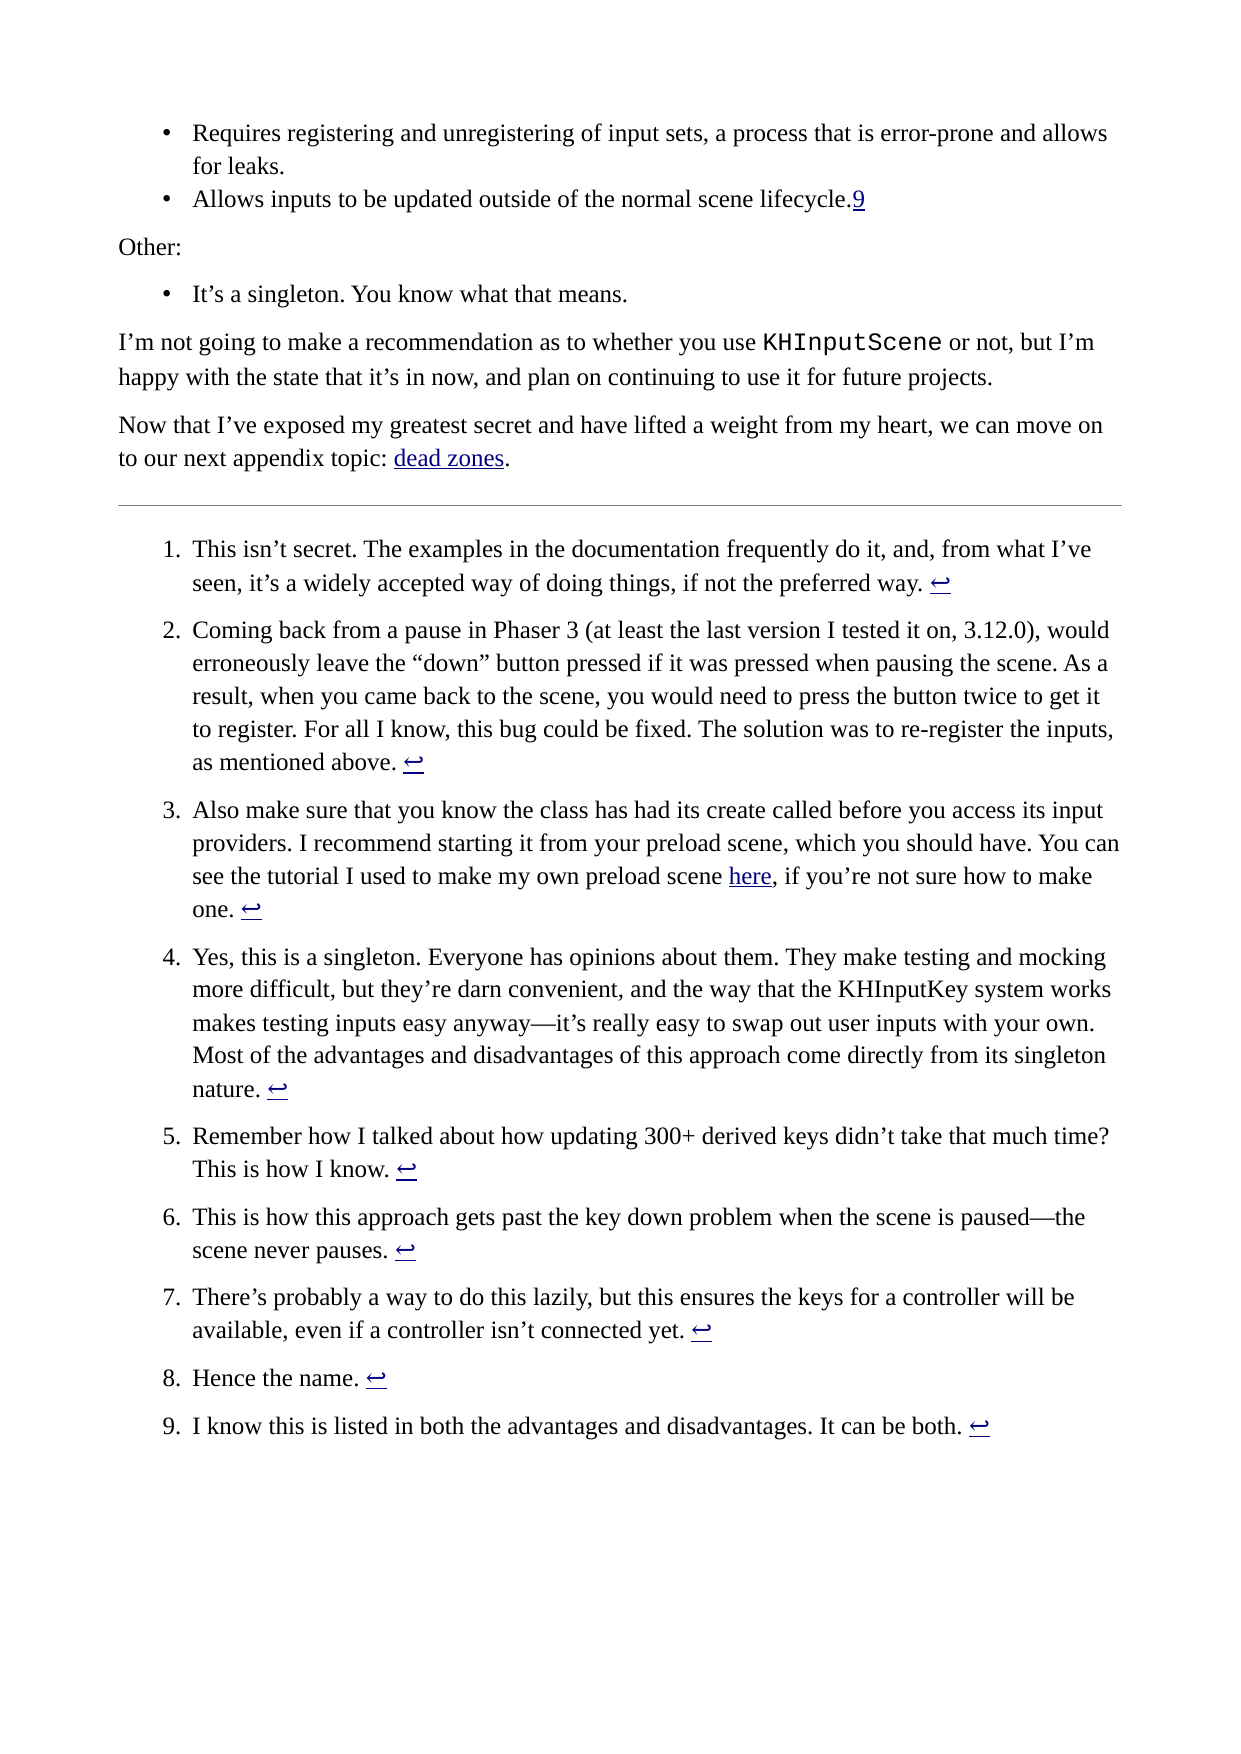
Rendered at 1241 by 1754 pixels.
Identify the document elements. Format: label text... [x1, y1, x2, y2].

list There’s probably a way to do this lazily, but this ensures the keys for a controller will be available, even if a controller isn’t connected yet. ↩︎ [162, 1282, 1122, 1344]
list Coming back from a pause in Phaser 3 (at least the last version I tested it on, 3.12.0), would erroneously leave the “down” button pressed if it was pressed when pausing the scene. As a result, when you came back to the scene, you would need to press the button twice to get it to register. For all I know, this bug could be fixed. The solution was to re-register the inputs, as mentioned above. ↩︎ [162, 615, 1122, 776]
list I know this is listed in both the advantages and disadvantages. It can be both. ↩︎ [162, 1411, 1122, 1439]
list Hence the name. ↩︎ [162, 1363, 1122, 1392]
list Requires registering and unregistering of input sets, a process that is error-prone and allows for leaks. [162, 118, 1122, 180]
text I’m not going to make a recommendation as to whether you use KHInputScene or not, but I’m happy with the state that it’s in now, and plan on continuing to use it for future projects. [118, 327, 1122, 391]
text Other: [118, 232, 1122, 261]
text Now that I’ve exposed my greatest secret and have lifted a weight from my heart, we can move on to our next appendix topic: dead zones. [118, 410, 1122, 471]
list This is how this approach gets past the key down problem when the scene is paused—the scene never pauses. ↩︎ [162, 1202, 1122, 1264]
list Yes, this is a singleton. Everyone has opinions about them. They make testing and mocking more difficult, but they’re darn convenient, and the way that the KHInputKey system works makes testing inputs easy anyway—it’s really easy to swap out user inputs with your own. Most of the advantages and disadvantages of this approach come directly from its singleton nature. ↩︎ [162, 942, 1122, 1102]
list Remember how I talked about how updating 300+ derived keys didn’t take that much time? This is how I know. ↩︎ [162, 1121, 1122, 1183]
list Allows inputs to be updated outside of the normal scene lifecycle.9 [162, 184, 1122, 213]
list Also make sure that you know the class has had its create called before you access its input providers. I recommend starting it from your preload scene, which you should have. You can see the tutorial I used to make my own preload scene here, if you’re not sure how to make one. ↩︎ [162, 795, 1122, 923]
list This isn’t secret. The examples in the documentation frequently do it, and, from what I’ve seen, it’s a widely accepted way of doing things, if not the preferred way. ↩︎ [162, 534, 1122, 596]
list It’s a singleton. You know what that means. [162, 279, 1122, 308]
